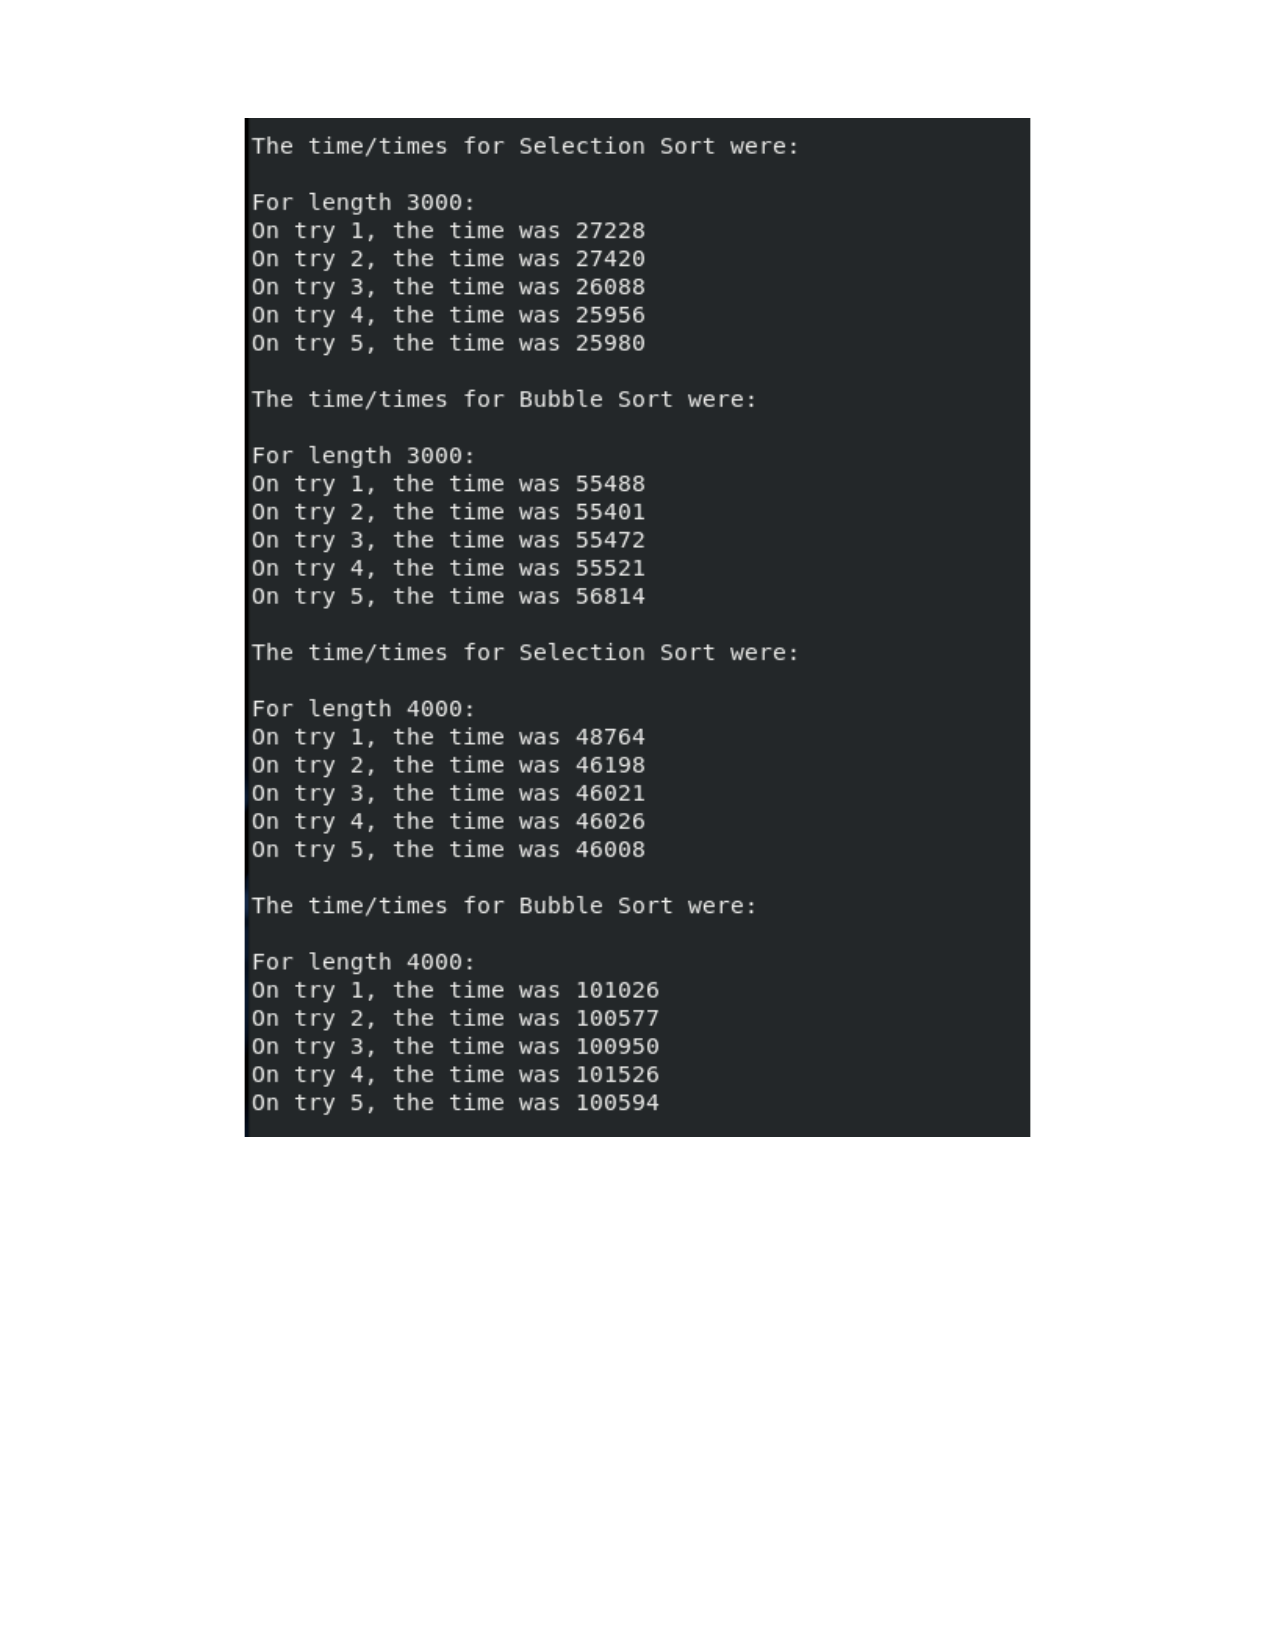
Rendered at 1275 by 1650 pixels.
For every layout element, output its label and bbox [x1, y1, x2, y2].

picture [244, 118, 1031, 1137]
